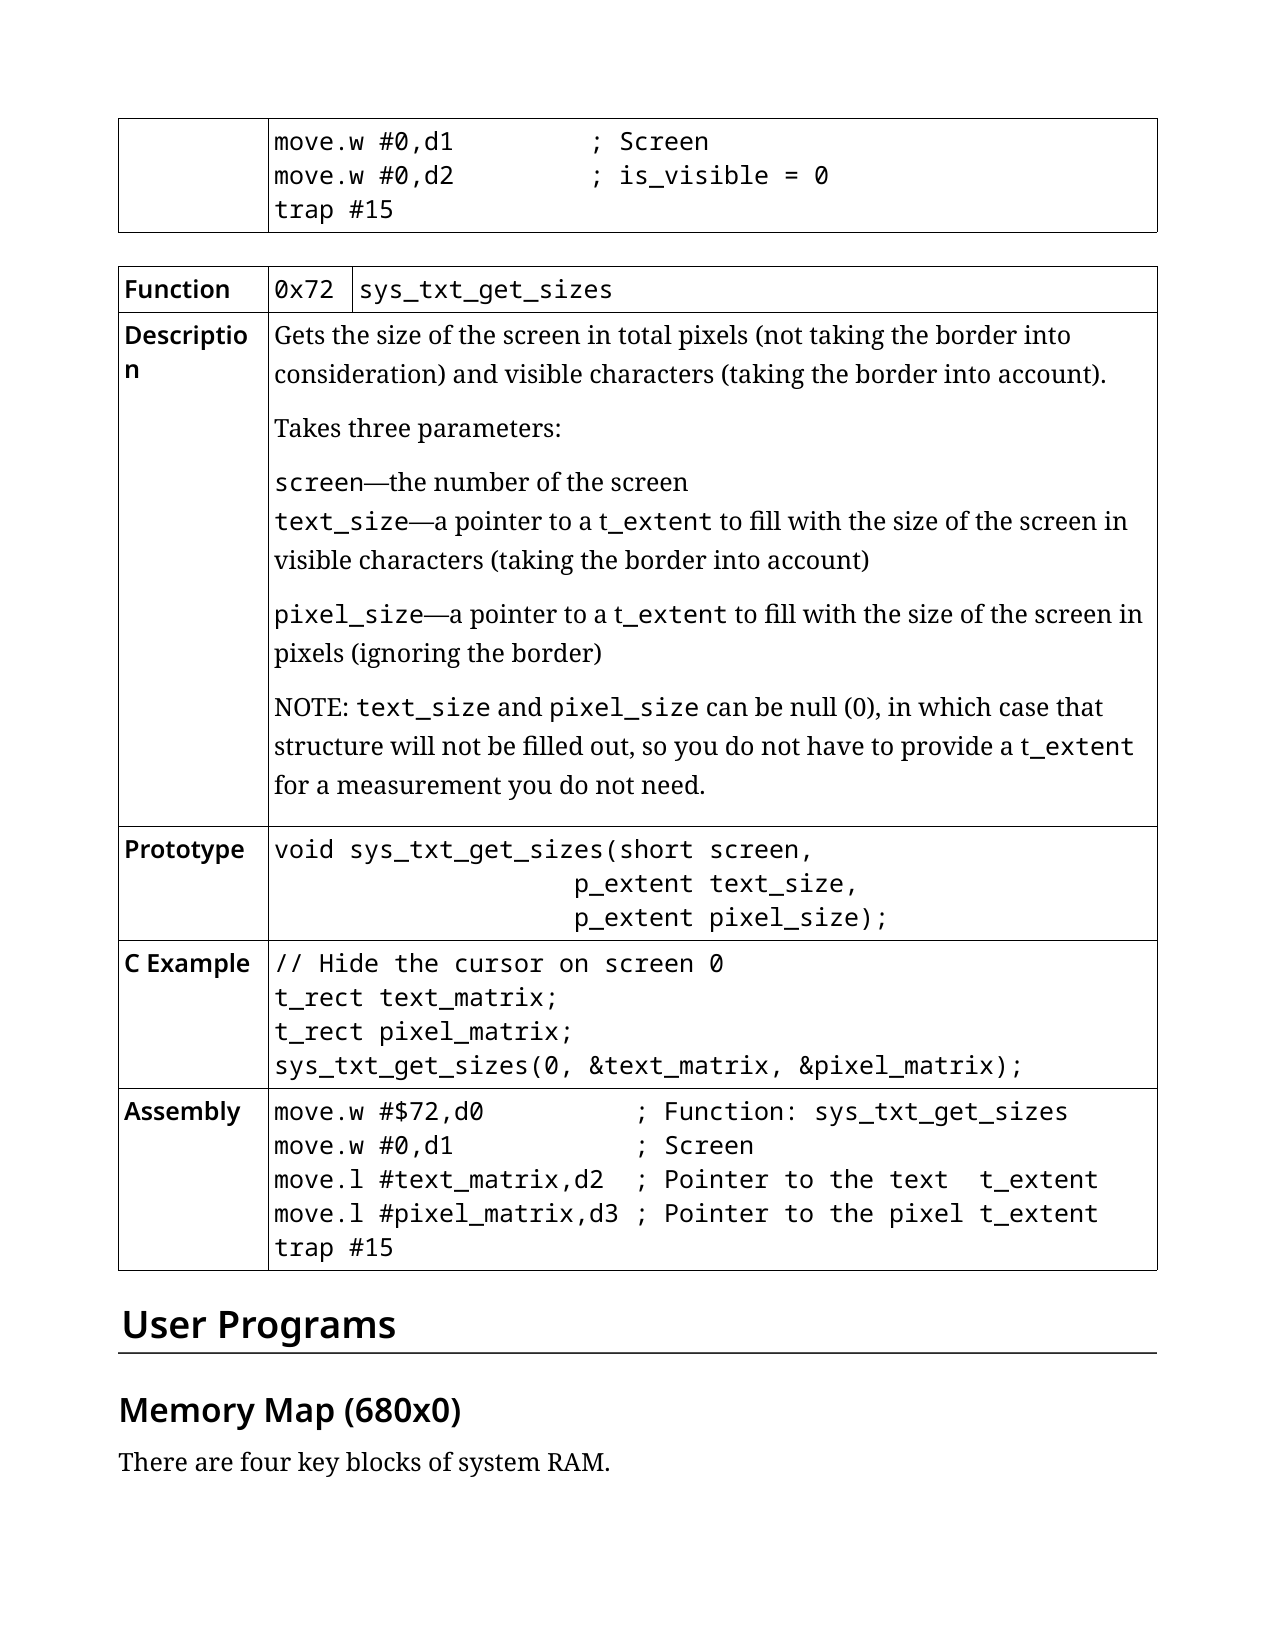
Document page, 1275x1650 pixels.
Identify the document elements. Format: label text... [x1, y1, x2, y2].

table_cell move.w #$72,d0 ; Function: sys_txt_get_sizes move.w #0,d1 ; Screen move.l #text_matrix,d2 ; Pointer to the text t_extent move.l #pixel_matrix,d3 ; Pointer to the pixel t_extent trap #15 [269, 1089, 1157, 1269]
table_cell Description [119, 313, 268, 826]
table_cell void sys_txt_get_sizes(short screen, p_extent text_size, p_extent pixel_size); [269, 827, 1157, 940]
table_cell C Example [119, 941, 268, 1088]
table_cell Gets the size of the screen in total pixels (not taking the border into consideration) and visible characters (taking the border into account). Takes three parameters: screen—the number of the screen text_size—a pointer to a t_extent to fill with the size of the screen in visible characters (taking the border into account) pixel_size—a pointer to a t_extent to fill with the size of the screen in pixels (ignoring the border) NOTE: text_size and pixel_size can be null (0), in which case that structure will not be filled out, so you do not have to provide a t_extent for a measurement you do not need. [269, 313, 1157, 826]
table_cell // Hide the cursor on screen 0 t_rect text_matrix; t_rect pixel_matrix; sys_txt_get_sizes(0, &text_matrix, &pixel_matrix); [269, 941, 1157, 1088]
subtitle Memory Map (680x0) [118, 1386, 1157, 1432]
table_cell Assembly [119, 1089, 268, 1269]
table_cell move.w #0,d1 ; Screen move.w #0,d2 ; is_visible = 0 trap #15 [269, 119, 1157, 232]
table_cell Prototype [119, 827, 268, 940]
table_header 0x72 [269, 267, 352, 312]
table_header Function [119, 267, 268, 312]
table_header sys_txt_get_sizes [353, 267, 1157, 312]
text There are four key blocks of system RAM. [118, 1444, 1157, 1478]
subtitle User Programs [118, 1295, 1157, 1352]
table_cell [119, 119, 268, 232]
